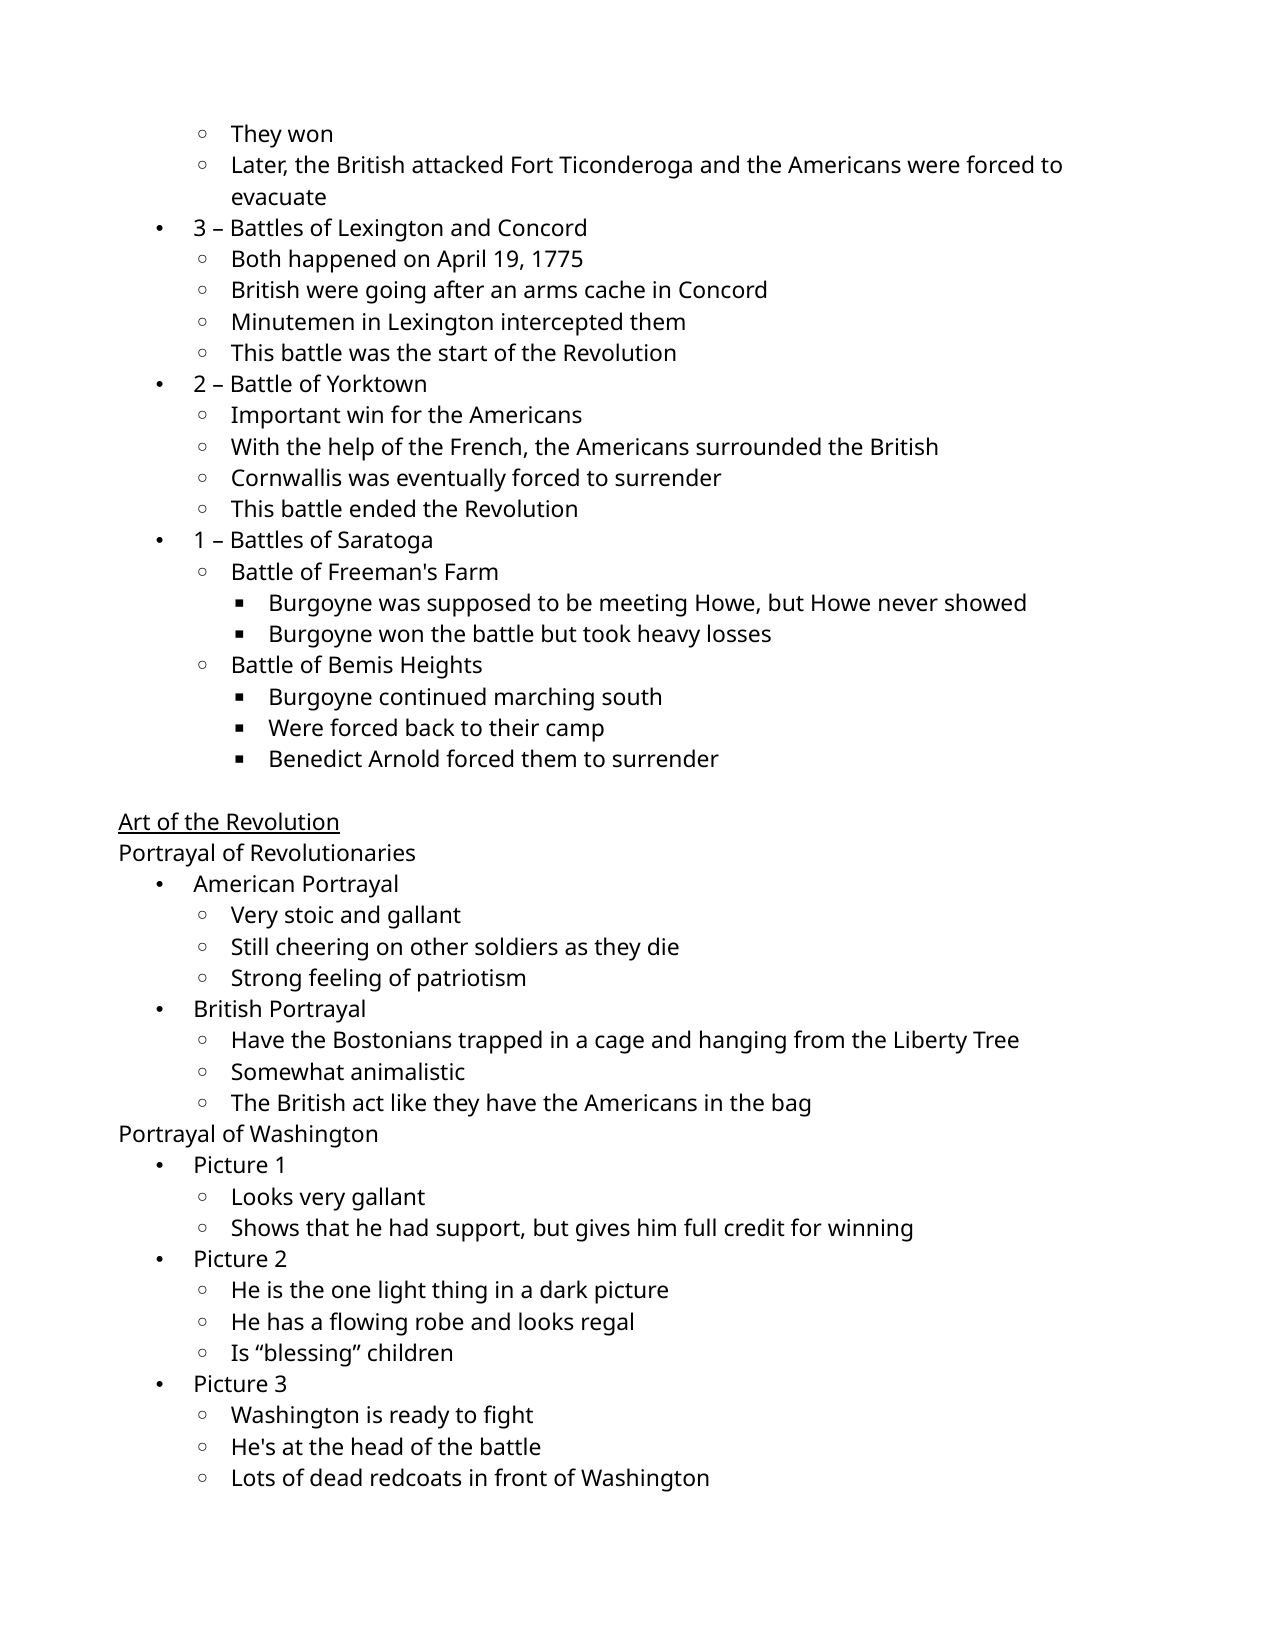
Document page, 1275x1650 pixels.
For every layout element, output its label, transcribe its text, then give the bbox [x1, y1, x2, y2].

list He is the one light thing in a dark picture [193, 1274, 1157, 1306]
list Shows that he had support, but gives him full credit for winning [193, 1212, 1157, 1243]
list American Portrayal [156, 868, 1157, 899]
list Cornwallis was eventually forced to surrender [193, 462, 1157, 493]
list This battle was the start of the Revolution [193, 337, 1157, 368]
list Picture 2 [156, 1243, 1157, 1274]
list Both happened on April 19, 1775 [193, 243, 1157, 274]
list Burgoyne continued marching south [231, 681, 1157, 712]
list Burgoyne was supposed to be meeting Howe, but Howe never showed [231, 587, 1157, 618]
list Very stoic and gallant [193, 899, 1157, 931]
list British were going after an arms cache in Concord [193, 274, 1157, 306]
list This battle ended the Revolution [193, 493, 1157, 524]
list Have the Bostonians trapped in a cage and hanging from the Liberty Tree [193, 1024, 1157, 1056]
list Somewhat animalistic [193, 1056, 1157, 1087]
list Strong feeling of patriotism [193, 962, 1157, 993]
list The British act like they have the Americans in the bag [193, 1087, 1157, 1118]
list British Portrayal [156, 993, 1157, 1024]
list Later, the British attacked Fort Ticonderoga and the Americans were forced to evacuate [193, 149, 1157, 212]
list Important win for the Americans [193, 399, 1157, 431]
list He has a flowing robe and looks regal [193, 1306, 1157, 1337]
list 3 – Battles of Lexington and Concord [156, 212, 1157, 243]
list Washington is ready to fight [193, 1399, 1157, 1431]
list Burgoyne won the battle but took heavy losses [231, 618, 1157, 649]
list They won [193, 118, 1157, 149]
list Benedict Arnold forced them to surrender [231, 743, 1157, 774]
text Art of the Revolution [118, 806, 1157, 837]
list Is “blessing” children [193, 1337, 1157, 1368]
list Lots of dead redcoats in front of Washington [193, 1462, 1157, 1493]
list With the help of the French, the Americans surrounded the British [193, 431, 1157, 462]
list Picture 3 [156, 1368, 1157, 1399]
list Minutemen in Lexington intercepted them [193, 306, 1157, 337]
list He's at the head of the battle [193, 1431, 1157, 1462]
list 1 – Battles of Saratoga [156, 524, 1157, 556]
list Battle of Bemis Heights [193, 649, 1157, 681]
list Looks very gallant [193, 1181, 1157, 1212]
list Were forced back to their camp [231, 712, 1157, 743]
list Picture 1 [156, 1149, 1157, 1181]
text Portrayal of Washington [118, 1118, 1157, 1149]
list 2 – Battle of Yorktown [156, 368, 1157, 399]
list Battle of Freeman's Farm [193, 556, 1157, 587]
text Portrayal of Revolutionaries [118, 837, 1157, 868]
list Still cheering on other soldiers as they die [193, 931, 1157, 962]
